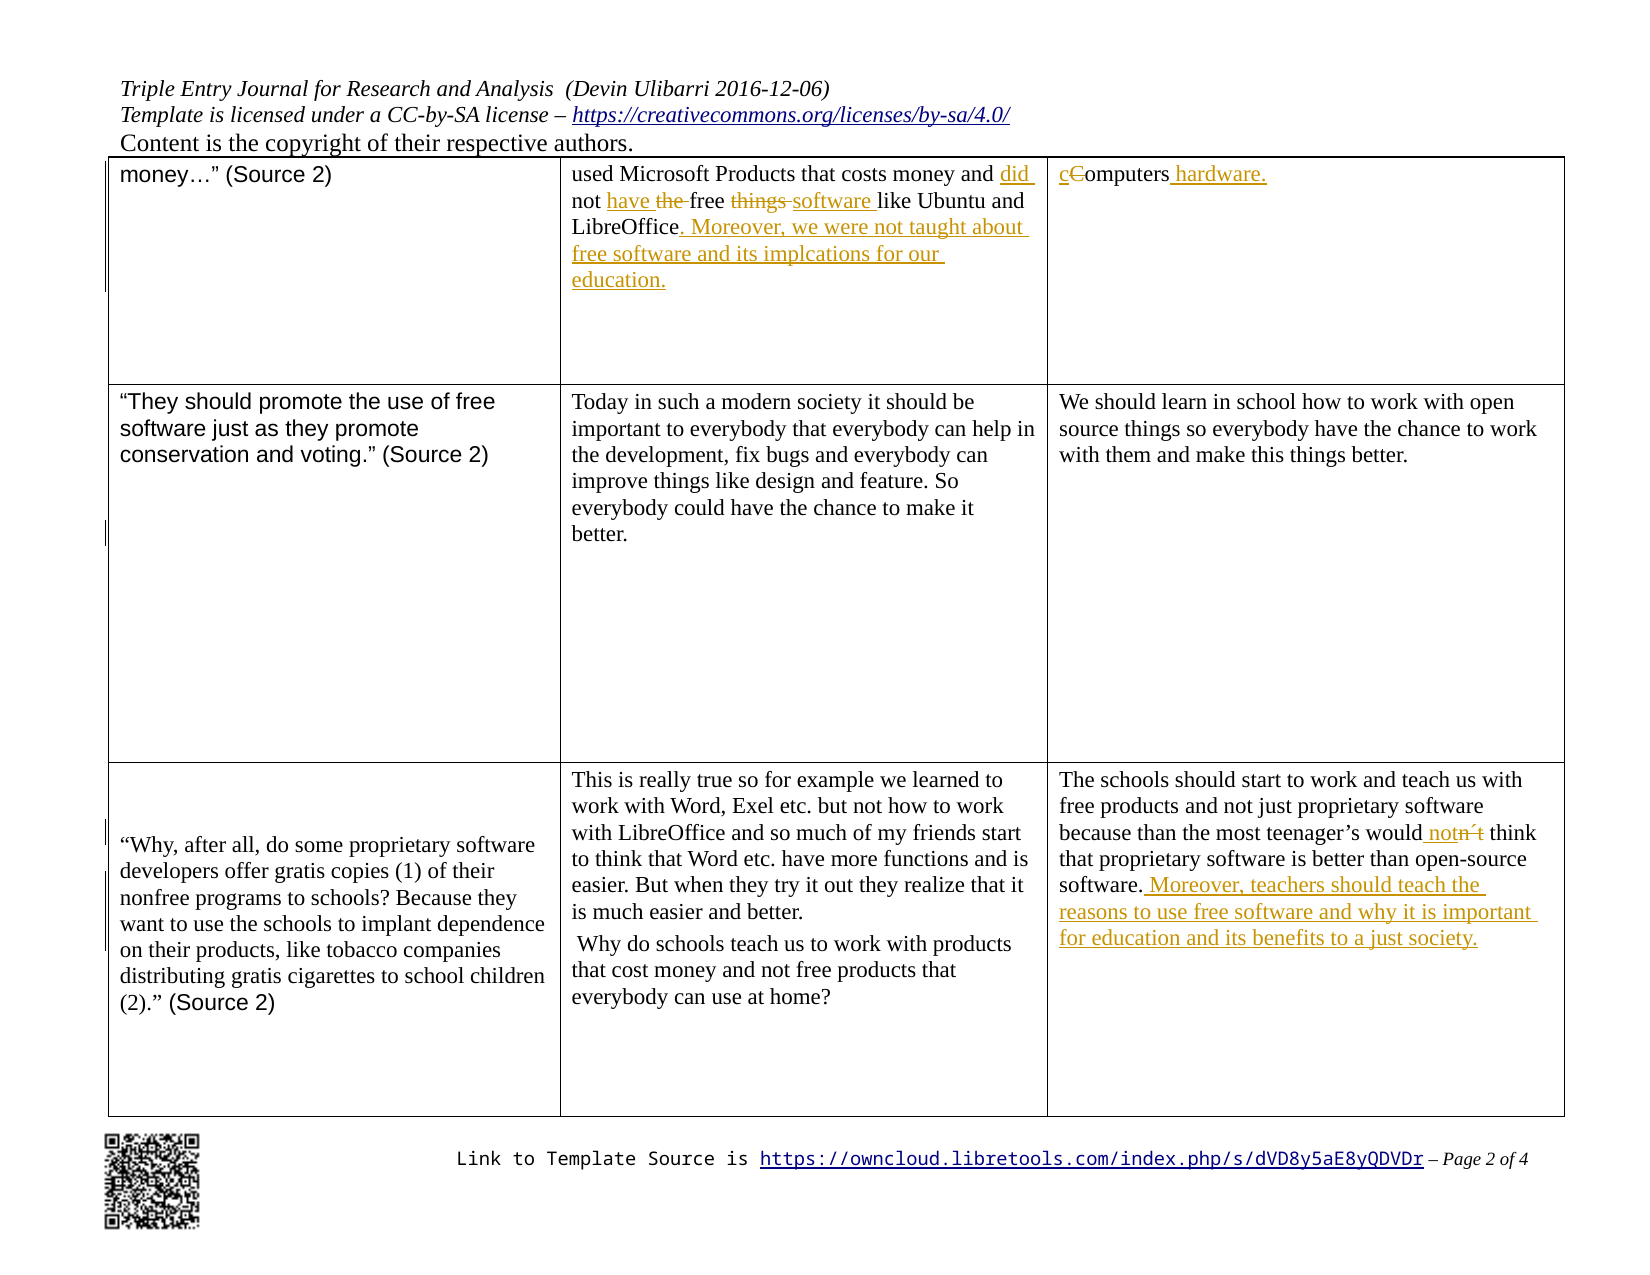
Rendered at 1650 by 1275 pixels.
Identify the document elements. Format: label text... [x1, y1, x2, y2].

table_cell Today in such a modern society it should be important to everybody that everybody can help in the development, fix bugs and everybody can improve things like design and feature. So everybody could have the chance to make it better. [561, 385, 1047, 762]
table_cell used Microsoft Products that costs money and did not have free software like Ubuntu and LibreOffice. Moreover, we were not taught about free software and its implcations for our education. [561, 158, 1047, 384]
table_cell We should learn in school how to work with open source things so everybody have the chance to work with them and make this things better. [1048, 385, 1564, 762]
picture [97, 1127, 208, 1238]
table_cell “Why, after all, do some proprietary software developers offer gratis copies (1) of their nonfree programs to schools? Because they want to use the schools to implant dependence on their products, like tobacco companies distributing gratis cigarettes to school children (2).” (Source 2) [109, 763, 560, 1116]
table_cell This is really true so for example we learned to work with Word, Exel etc. but not how to work with LibreOffice and so much of my friends start to think that Word etc. have more functions and is easier. But when they try it out they realize that it is much easier and better. Why do schools teach us to work with products that cost money and not free products that everybody can use at home? [561, 763, 1047, 1116]
table_cell “They should promote the use of free software just as they promote conservation and voting.” (Source 2) [109, 385, 560, 762]
table_cell If we use less proprietary software and use more free software instead, then we could have money for more great things–for example more computers hardware. [1048, 158, 1564, 384]
table_cell money…” (Source 2) [109, 158, 560, 384]
table_cell The schools should start to work and teach us with free products and not just proprietary software because than the most teenager’s would not think that proprietary software is better than open-source software. Moreover, teachers should teach the reasons to use free software and why it is important for education and its benefits to a just society. [1048, 763, 1564, 1116]
